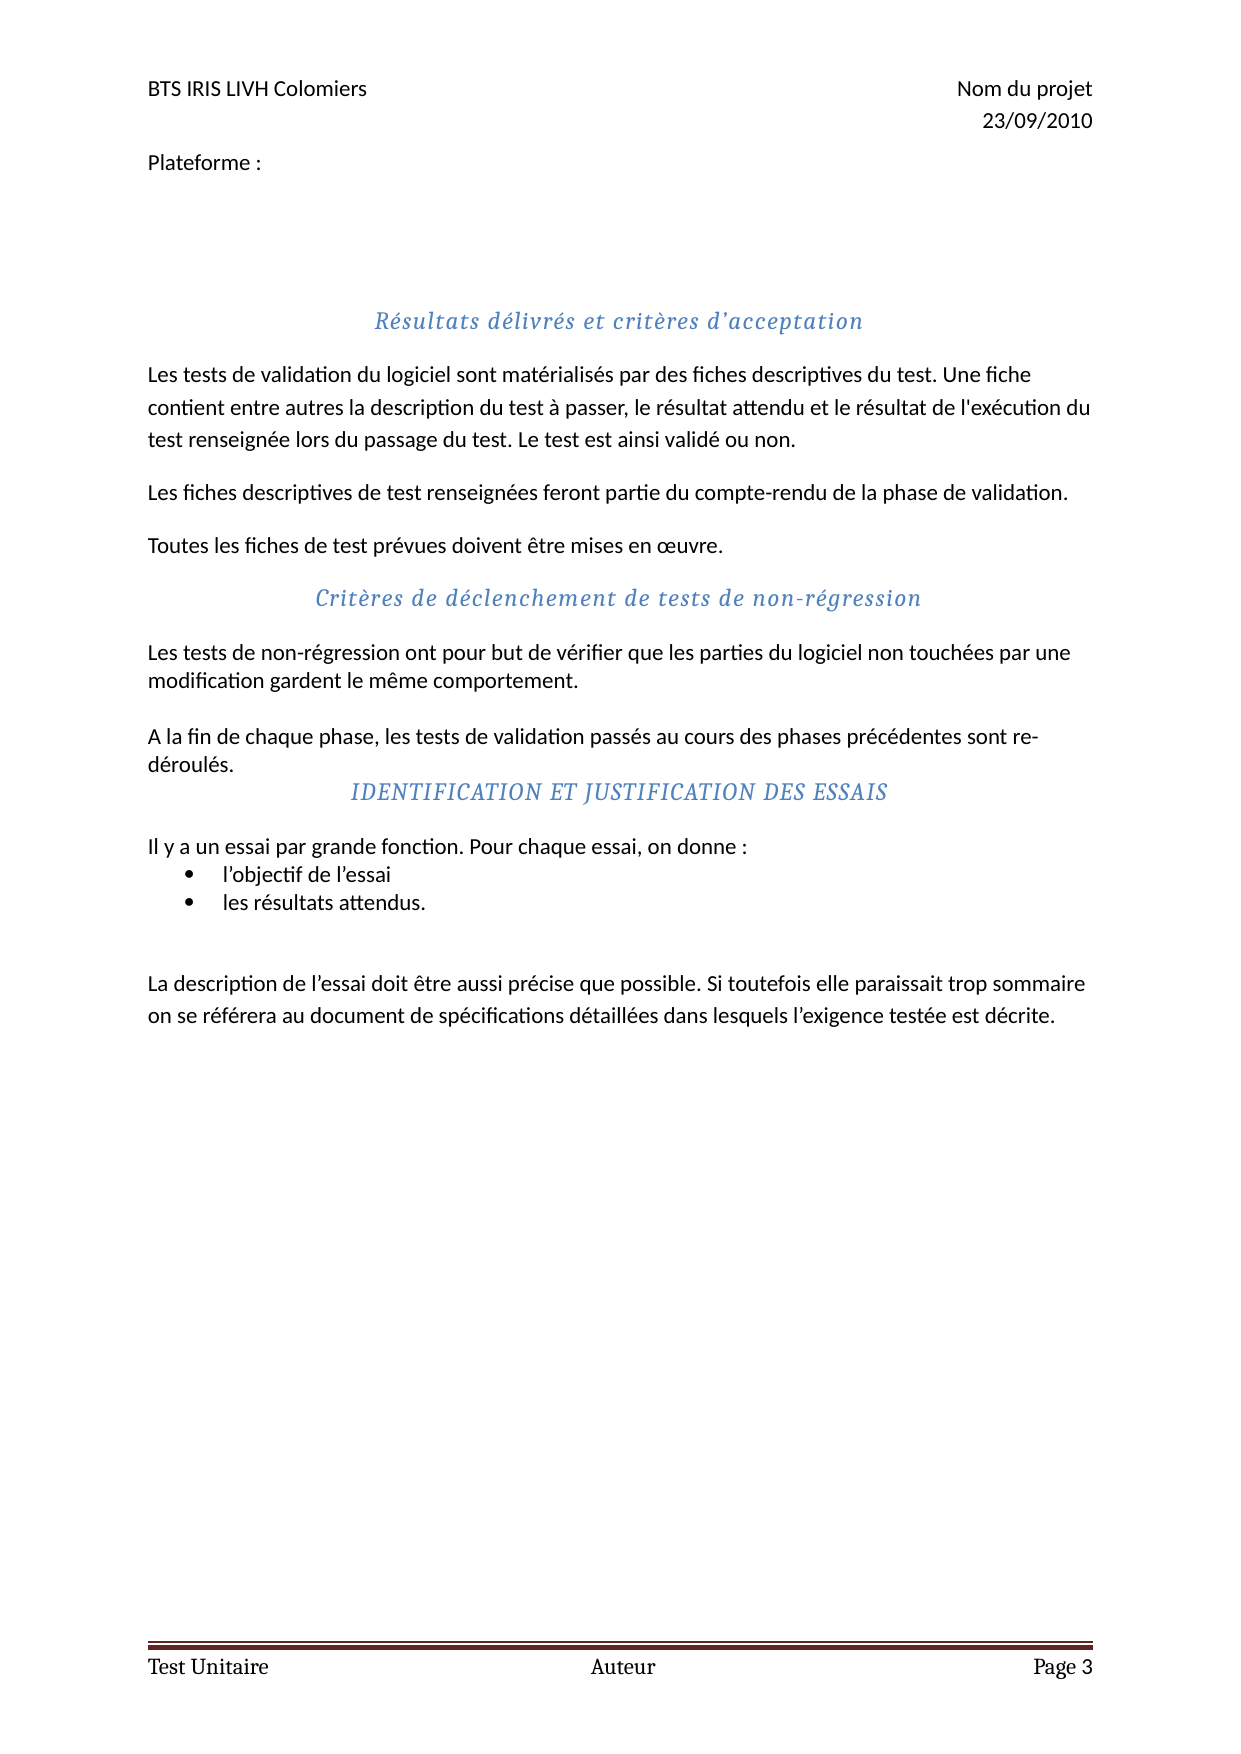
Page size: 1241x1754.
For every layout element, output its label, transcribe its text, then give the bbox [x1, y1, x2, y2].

text Les tests de validation du logiciel sont matérialisés par des fiches descriptives du test. Une fiche contient entre autres la description du test à passer, le résultat attendu et le résultat de l'exécution du test renseignée lors du passage du test. Le test est ainsi validé ou non. [148, 361, 1093, 453]
text Toutes les fiches de test prévues doivent être mises en œuvre. [148, 531, 1093, 559]
text La description de l’essai doit être aussi précise que possible. Si toutefois elle paraissait trop sommaire on se référera au document de spécifications détaillées dans lesquels l’exigence testée est décrite. [148, 969, 1093, 1029]
subtitle Critères de déclenchement de tests de non-régression [148, 584, 1093, 613]
list l’objectif de l’essai [185, 860, 1093, 888]
text Plateforme : [148, 148, 1093, 176]
subtitle IDENTIFICATION ET JUSTIFICATION DES ESSAIS [148, 778, 1093, 807]
text A la fin de chaque phase, les tests de validation passés au cours des phases précédentes sont re-déroulés. [148, 722, 1093, 778]
list les résultats attendus. [185, 888, 1093, 916]
text Les tests de non-régression ont pour but de vérifier que les parties du logiciel non touchées par une modification gardent le même comportement. [148, 638, 1093, 694]
text Il y a un essai par grande fonction. Pour chaque essai, on donne : [148, 832, 1093, 860]
text Les fiches descriptives de test renseignées feront partie du compte-rendu de la phase de validation. [148, 478, 1093, 506]
subtitle Résultats délivrés et critères d’acceptation [148, 307, 1093, 335]
